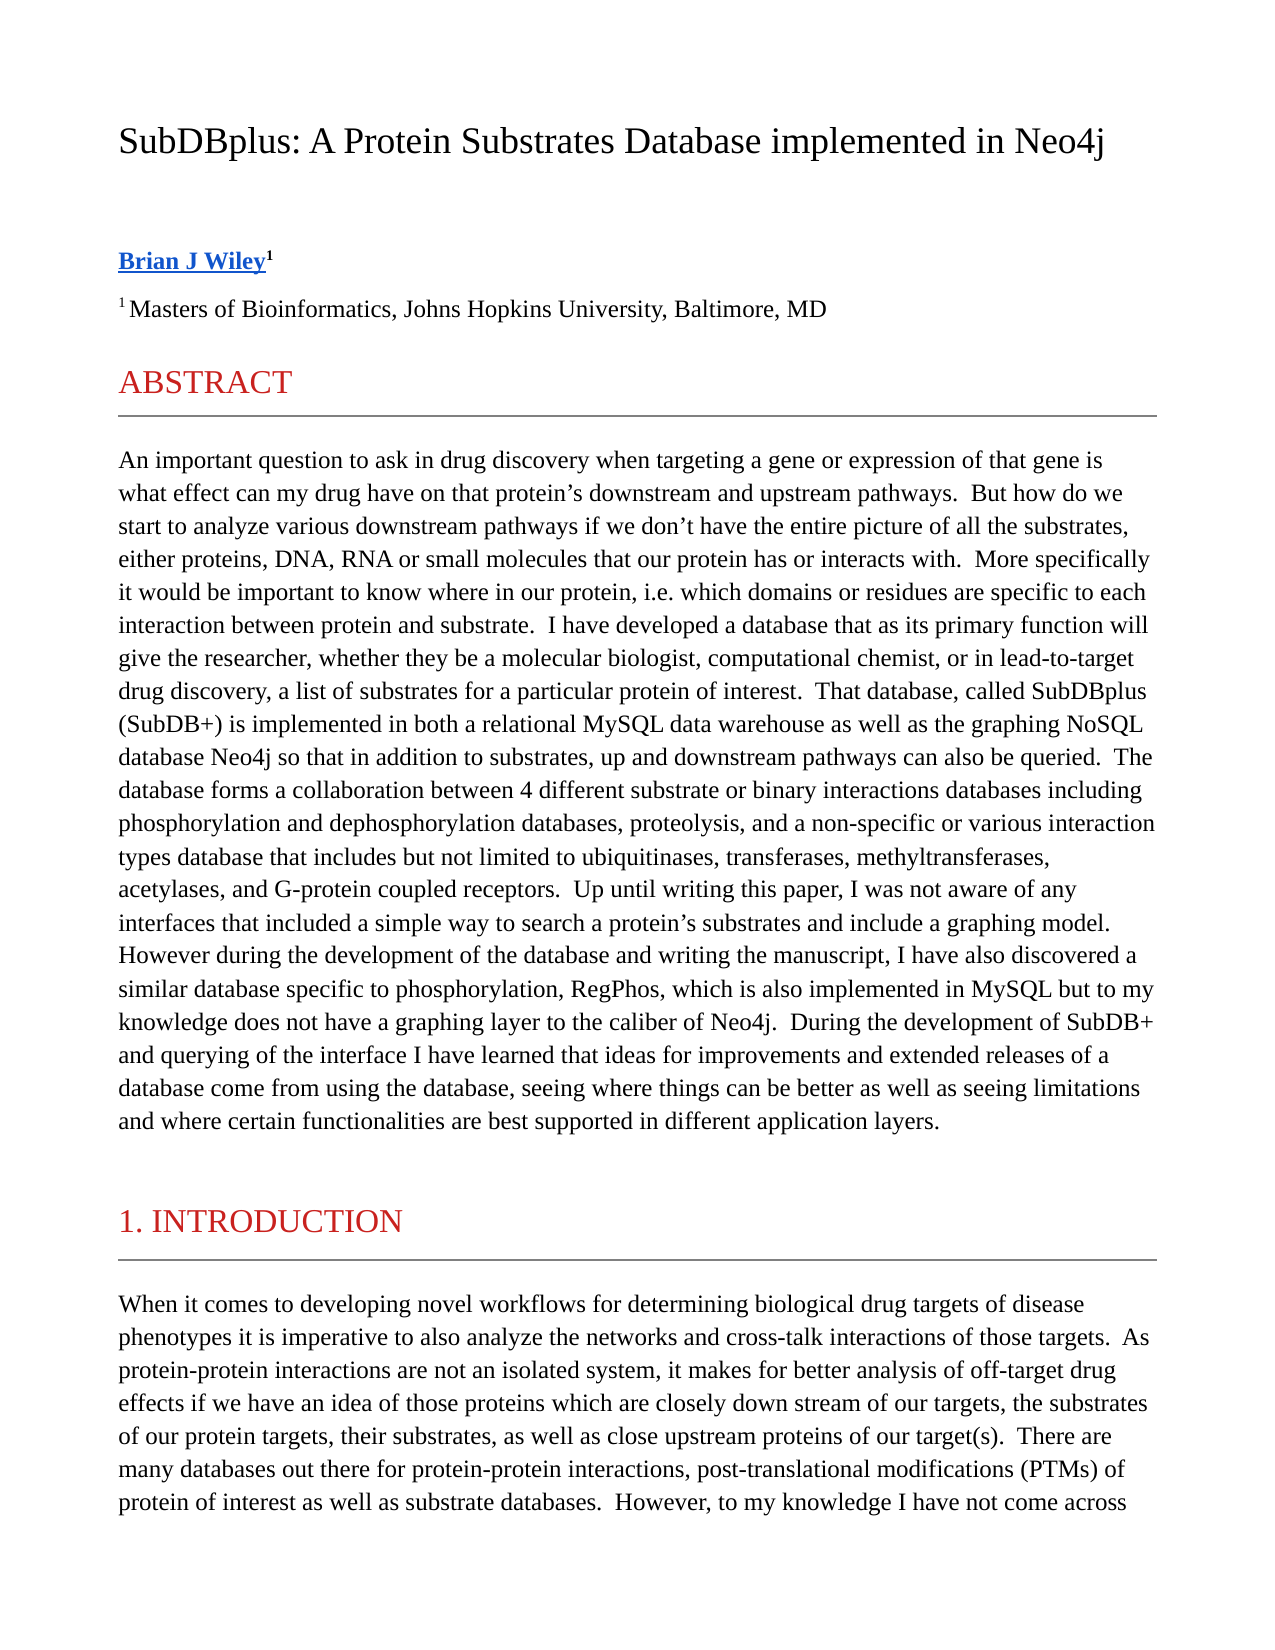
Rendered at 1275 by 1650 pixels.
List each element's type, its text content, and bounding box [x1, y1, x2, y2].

text An important question to ask in drug discovery when targeting a gene or expression of that gene is what effect can my drug have on that protein’s downstream and upstream pathways. But how do we start to analyze various downstream pathways if we don’t have the entire picture of all the substrates, either proteins, DNA, RNA or small molecules that our protein has or interacts with. More specifically it would be important to know where in our protein, i.e. which domains or residues are specific to each interaction between protein and substrate. I have developed a database that as its primary function will give the researcher, whether they be a molecular biologist, computational chemist, or in lead-to-target drug discovery, a list of substrates for a particular protein of interest. That database, called SubDBplus (SubDB+) is implemented in both a relational MySQL data warehouse as well as the graphing NoSQL database Neo4j so that in addition to substrates, up and downstream pathways can also be queried. The database forms a collaboration between 4 different substrate or binary interactions databases including phosphorylation and dephosphorylation databases, proteolysis, and a non-specific or various interaction types database that includes but not limited to ubiquitinases, transferases, methyltransferases, acetylases, and G-protein coupled receptors. Up until writing this paper, I was not aware of any interfaces that included a simple way to search a protein’s substrates and include a graphing model. However during the development of the database and writing the manuscript, I have also discovered a similar database specific to phosphorylation, RegPhos, which is also implemented in MySQL but to my knowledge does not have a graphing layer to the caliber of Neo4j. During the development of SubDB+ and querying of the interface I have learned that ideas for improvements and extended releases of a database come from using the database, seeing where things can be better as well as seeing limitations and where certain functionalities are best supported in different application layers. [118, 445, 1157, 1134]
text Brian J Wiley1 [118, 246, 1157, 275]
subtitle Abstract [118, 363, 1157, 401]
text 1. INTRODUCTION [118, 1201, 1157, 1239]
text When it comes to developing novel workflows for determining biological drug targets of disease phenotypes it is imperative to also analyze the networks and cross-talk interactions of those targets. As protein-protein interactions are not an isolated system, it makes for better analysis of off-target drug effects if we have an idea of those proteins which are closely down stream of our targets, the substrates of our protein targets, their substrates, as well as close upstream proteins of our target(s). There are many databases out there for protein-protein interactions, post-translational modifications (PTMs) of protein of interest as well as substrate databases. However, to my knowledge I have not come across [118, 1289, 1157, 1516]
text SubDBplus: A Protein Substrates Database implemented in Neo4j [118, 118, 1157, 161]
text 1 Masters of Bioinformatics, Johns Hopkins University, Baltimore, MD [118, 294, 1157, 323]
